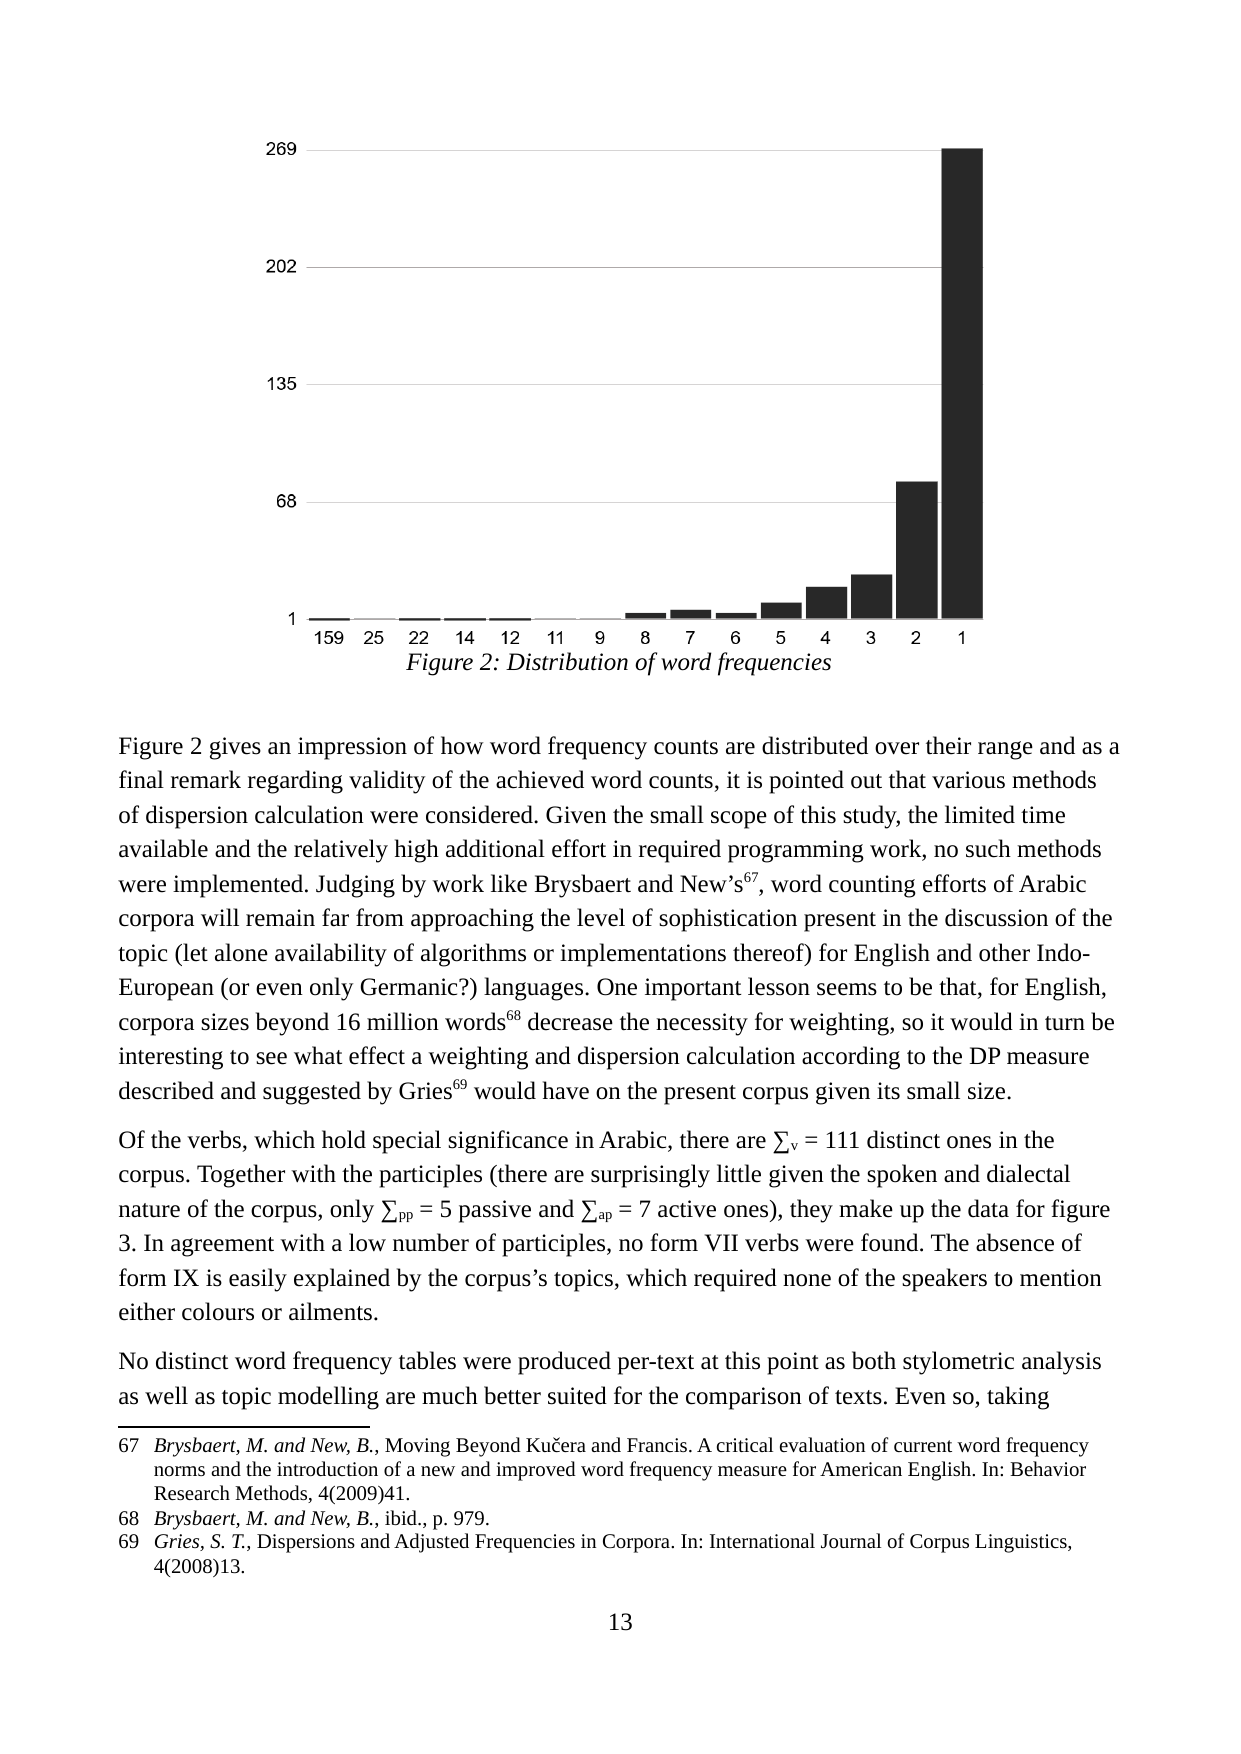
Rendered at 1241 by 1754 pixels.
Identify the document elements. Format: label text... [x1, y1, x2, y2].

picture [257, 130, 984, 648]
text Figure 2: Distribution of word frequencies [257, 648, 983, 676]
text Figure 2 gives an impression of how word frequency counts are distributed over their range and as a final remark regarding validity of the achieved word counts, it is pointed out that various methods of dispersion calculation were considered. Given the small scope of this study, the limited time available and the relatively high additional effort in required programming work, no such methods were implemented. Judging by work like Brysbaert and New’s, word counting efforts of Arabic corpora will remain far from approaching the level of sophistication present in the discussion of the topic (let alone availability of algorithms or implementations thereof) for English and other Indo-European (or even only Germanic?) languages. One important lesson seems to be that, for English, corpora sizes beyond 16 million words decrease the necessity for weighting, so it would in turn be interesting to see what effect a weighting and dispersion calculation according to the DP measure described and suggested by Gries would have on the present corpus given its small size. [118, 731, 1122, 1104]
text No distinct word frequency tables were produced per-text at this point as both stylometric analysis as well as topic modelling are much better suited for the comparison of texts. Even so, taking [118, 1346, 1122, 1409]
text Brysbaert, M. and New, B., ibid., p. 979. [118, 1505, 1122, 1529]
text Brysbaert, M. and New, B., Moving Beyond Kučera and Francis. A critical evaluation of current word frequency norms and the introduction of a new and improved word frequency measure for American English. In: Behavior Research Methods, 4(2009)41. [118, 1433, 1122, 1505]
text Gries, S. T., Dispersions and Adjusted Frequencies in Corpora. In: International Journal of Corpus Linguistics, 4(2008)13. [118, 1529, 1122, 1578]
text Of the verbs, which hold special significance in Arabic, there are ∑v = 111 distinct ones in the corpus. Together with the participles (there are surprisingly little given the spoken and dialectal nature of the corpus, only ∑pp = 5 passive and ∑ap = 7 active ones), they make up the data for figure 3. In agreement with a low number of participles, no form VII verbs were found. The absence of form IX is easily explained by the corpus’s topics, which required none of the speakers to mention either colours or ailments. [118, 1125, 1122, 1326]
